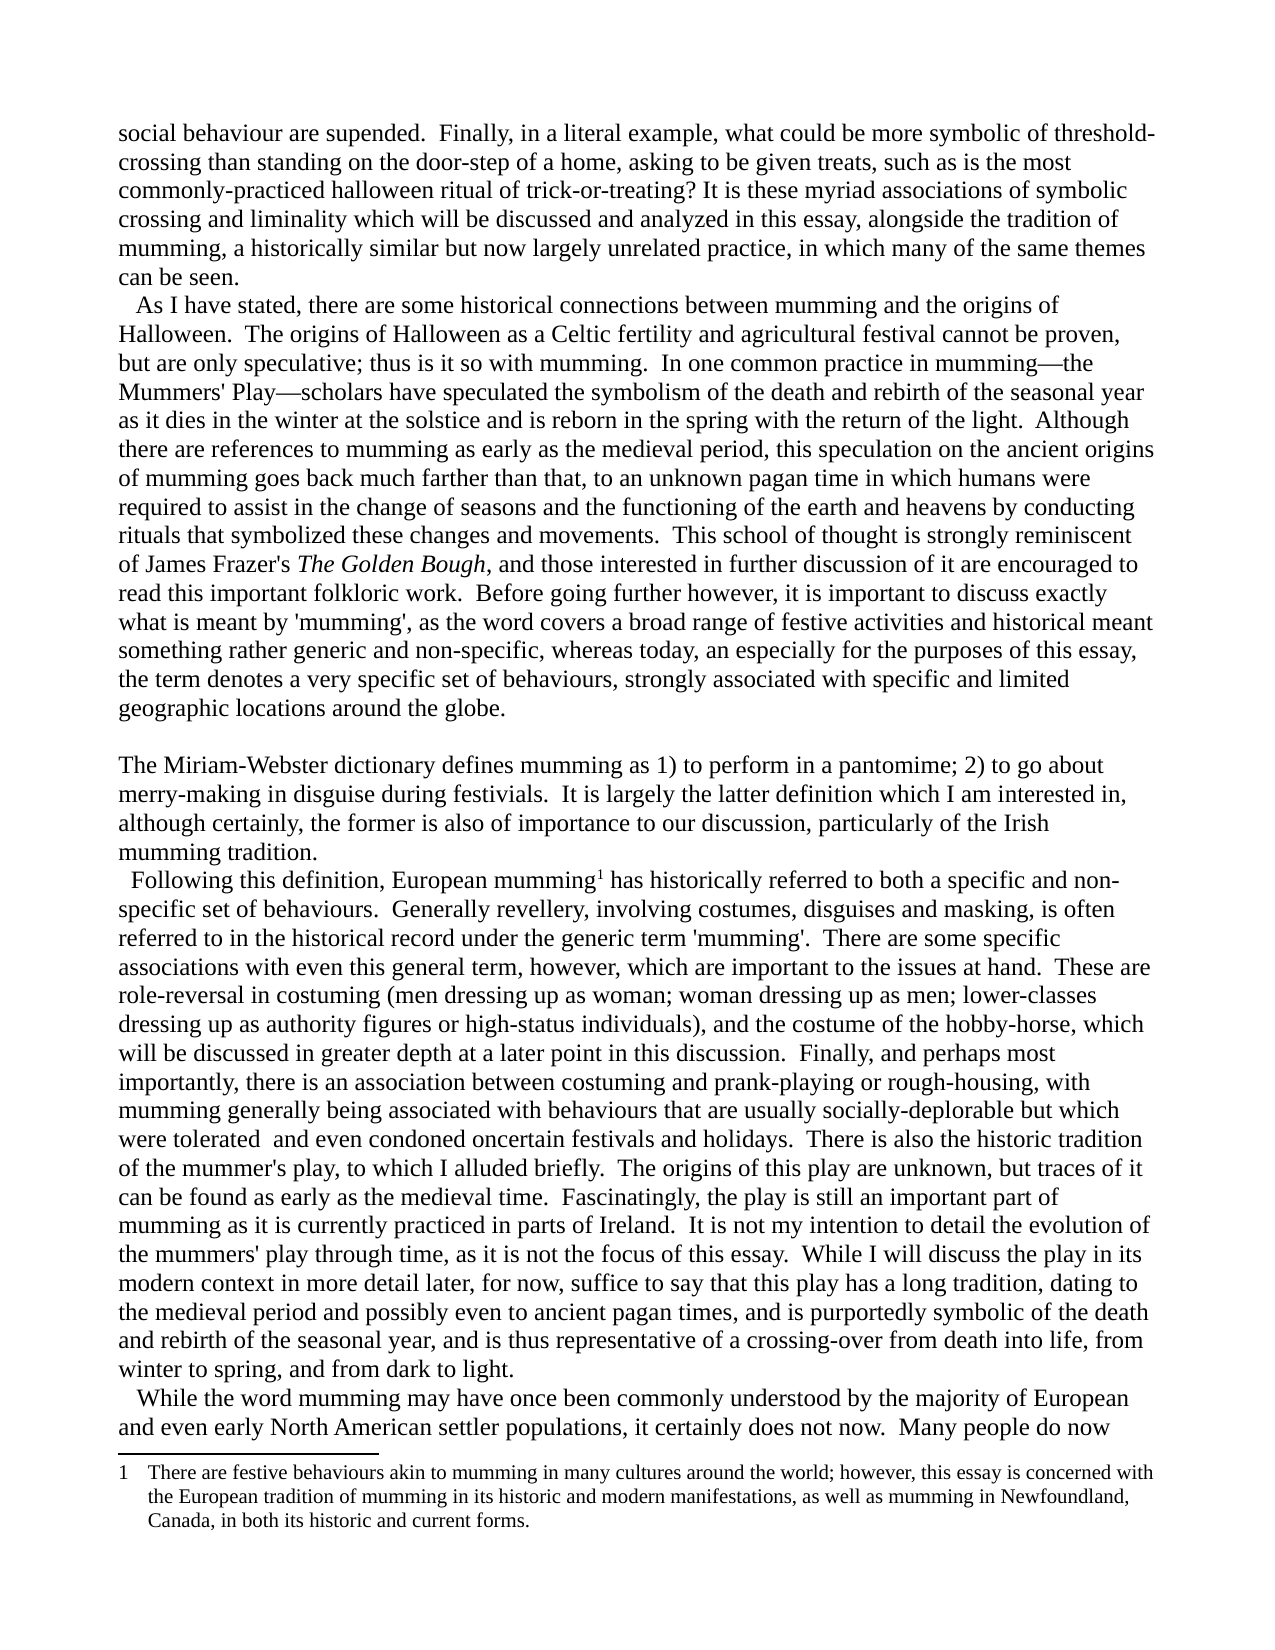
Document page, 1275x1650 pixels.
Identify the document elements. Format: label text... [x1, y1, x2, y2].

text social behaviour are supended. Finally, in a literal example, what could be more symbolic of threshold-crossing than standing on the door-step of a home, asking to be given treats, such as is the most commonly-practiced halloween ritual of trick-or-treating? It is these myriad associations of symbolic crossing and liminality which will be discussed and analyzed in this essay, alongside the tradition of mumming, a historically similar but now largely unrelated practice, in which many of the same themes can be seen. [118, 118, 1157, 291]
text As I have stated, there are some historical connections between mumming and the origins of Halloween. The origins of Halloween as a Celtic fertility and agricultural festival cannot be proven, but are only speculative; thus is it so with mumming. In one common practice in mumming—the Mummers' Play—scholars have speculated the symbolism of the death and rebirth of the seasonal year as it dies in the winter at the solstice and is reborn in the spring with the return of the light. Although there are references to mumming as early as the medieval period, this speculation on the ancient origins of mumming goes back much farther than that, to an unknown pagan time in which humans were required to assist in the change of seasons and the functioning of the earth and heavens by conducting rituals that symbolized these changes and movements. This school of thought is strongly reminiscent of James Frazer's The Golden Bough, and those interested in further discussion of it are encouraged to read this important folkloric work. Before going further however, it is important to discuss exactly what is meant by 'mumming', as the word covers a broad range of festive activities and historical meant something rather generic and non-specific, whereas today, an especially for the purposes of this essay, the term denotes a very specific set of behaviours, strongly associated with specific and limited geographic locations around the globe. [118, 291, 1157, 722]
text While the word mumming may have once been commonly understood by the majority of European and even early North American settler populations, it certainly does not now. Many people do now [118, 1383, 1157, 1441]
text Following this definition, European mumming has historically referred to both a specific and non-specific set of behaviours. Generally revellery, involving costumes, disguises and masking, is often referred to in the historical record under the generic term 'mumming'. There are some specific associations with even this general term, however, which are important to the issues at hand. These are role-reversal in costuming (men dressing up as woman; woman dressing up as men; lower-classes dressing up as authority figures or high-status individuals), and the costume of the hobby-horse, which will be discussed in greater depth at a later point in this discussion. Finally, and perhaps most importantly, there is an association between costuming and prank-playing or rough-housing, with mumming generally being associated with behaviours that are usually socially-deplorable but which were tolerated and even condoned oncertain festivals and holidays. There is also the historic tradition of the mummer's play, to which I alluded briefly. The origins of this play are unknown, but traces of it can be found as early as the medieval time. Fascinatingly, the play is still an important part of mumming as it is currently practiced in parts of Ireland. It is not my intention to detail the evolution of the mummers' play through time, as it is not the focus of this essay. While I will discuss the play in its modern context in more detail later, for now, suffice to say that this play has a long tradition, dating to the medieval period and possibly even to ancient pagan times, and is purportedly symbolic of the death and rebirth of the seasonal year, and is thus representative of a crossing-over from death into life, from winter to spring, and from dark to light. [118, 866, 1157, 1383]
text There are festive behaviours akin to mumming in many cultures around the world; however, this essay is concerned with the European tradition of mumming in its historic and modern manifestations, as well as mumming in Newfoundland, Canada, in both its historic and current forms. [118, 1460, 1157, 1532]
text The Miriam-Webster dictionary defines mumming as 1) to perform in a pantomime; 2) to go about merry-making in disguise during festivials. It is largely the latter definition which I am interested in, although certainly, the former is also of importance to our discussion, particularly of the Irish mumming tradition. [118, 751, 1157, 866]
